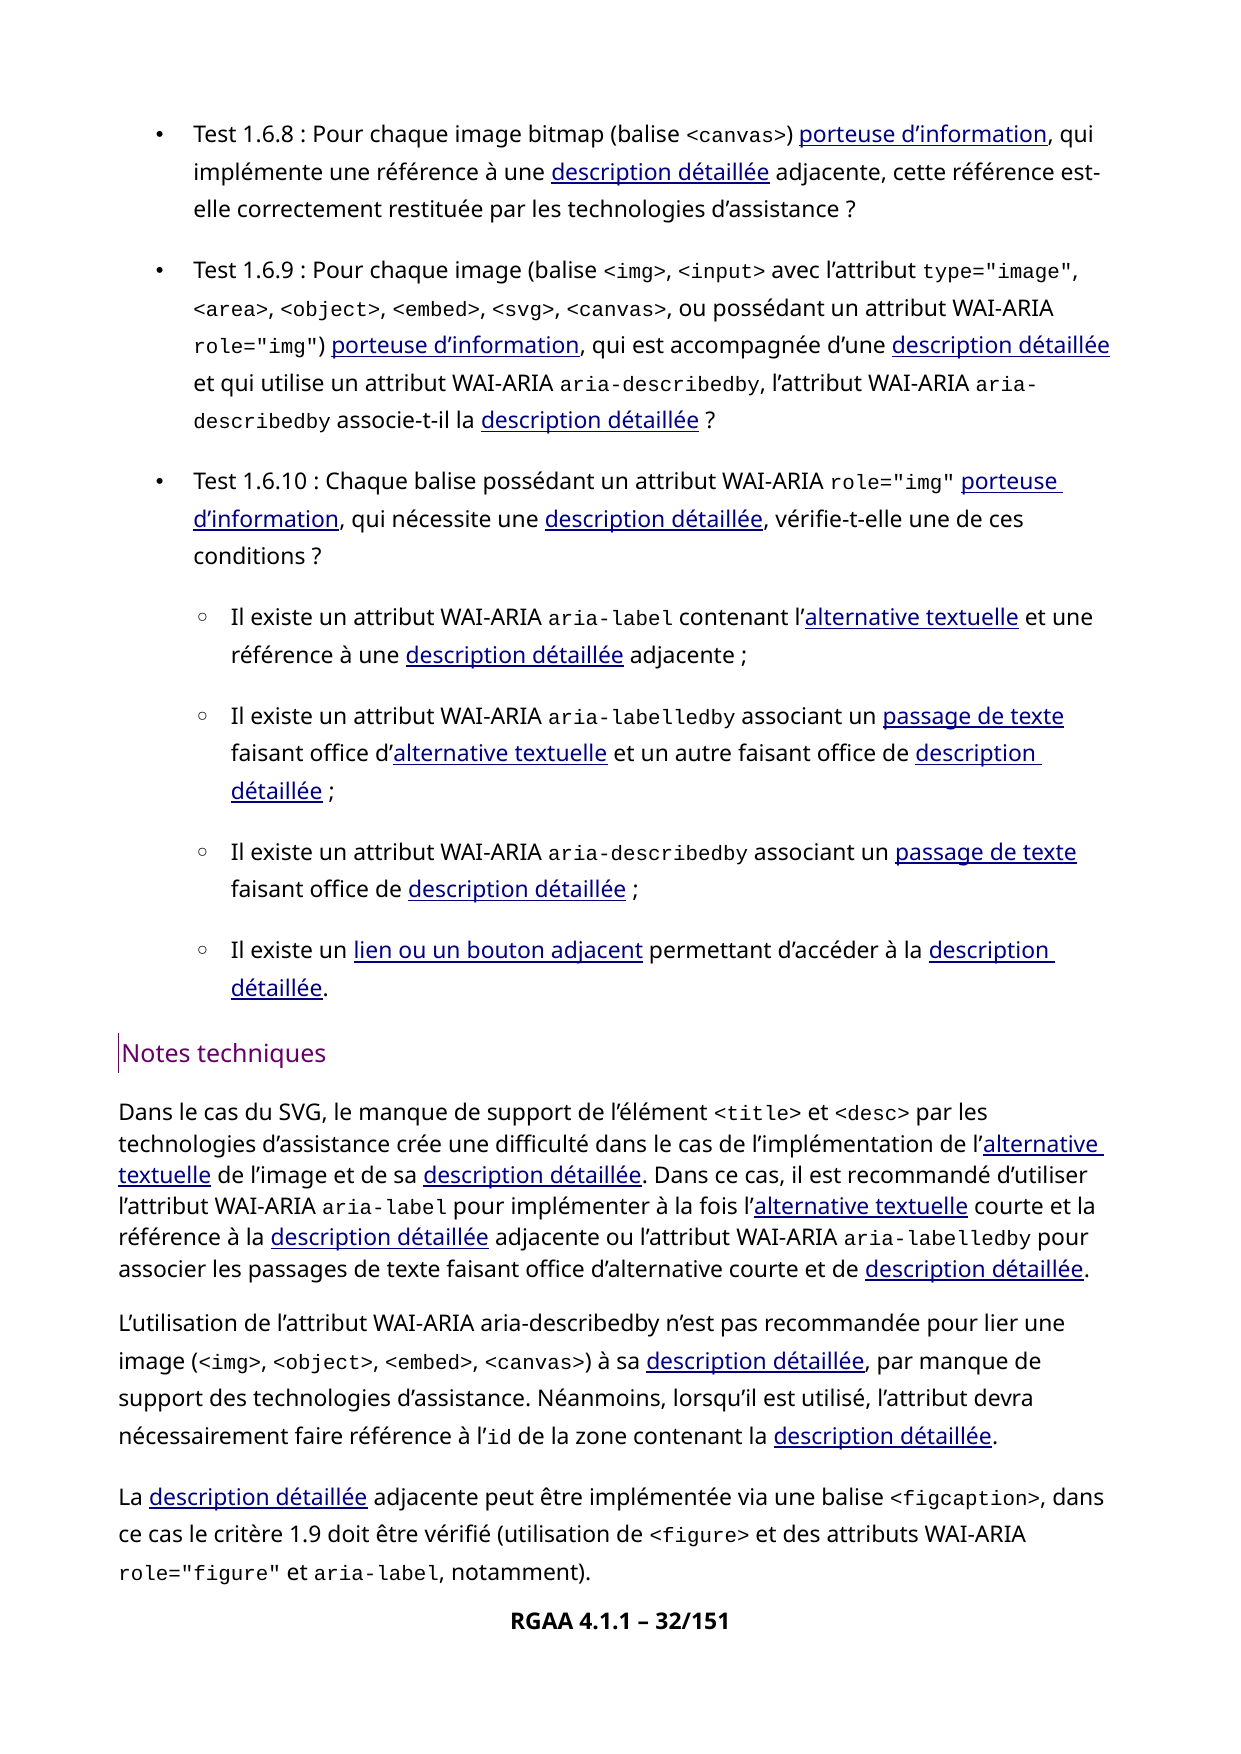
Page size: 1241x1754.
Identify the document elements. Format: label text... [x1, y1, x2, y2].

list Test 1.6.9 : Pour chaque image (balise <img>, <input> avec l’attribut type="image", <area>, <object>, <embed>, <svg>, <canvas>, ou possédant un attribut WAI-ARIA role="img") porteuse d’information, qui est accompagnée d’une description détaillée et qui utilise un attribut WAI-ARIA aria-describedby, l’attribut WAI-ARIA aria-describedby associe-t-il la description détaillée ? [156, 254, 1122, 435]
subtitle Notes techniques [119, 1033, 1122, 1073]
list Test 1.6.10 : Chaque balise possédant un attribut WAI-ARIA role="img" porteuse d’information, qui nécessite une description détaillée, vérifie-t-elle une de ces conditions ? [156, 465, 1122, 571]
text La description détaillée adjacente peut être implémentée via une balise <figcaption>, dans ce cas le critère 1.9 doit être vérifié (utilisation de <figure> et des attributs WAI-ARIA role="figure" et aria-label, notamment). [118, 1481, 1122, 1587]
list Il existe un attribut WAI-ARIA aria-labelledby associant un passage de texte faisant office d’alternative textuelle et un autre faisant office de description détaillée ; [193, 700, 1122, 806]
list Il existe un attribut WAI-ARIA aria-label contenant l’alternative textuelle et une référence à une description détaillée adjacente ; [193, 601, 1122, 670]
text L’utilisation de l’attribut WAI-ARIA aria-describedby n’est pas recommandée pour lier une image (<img>, <object>, <embed>, <canvas>) à sa description détaillée, par manque de support des technologies d’assistance. Néanmoins, lorsqu’il est utilisé, l’attribut devra nécessairement faire référence à l’id de la zone contenant la description détaillée. [118, 1307, 1122, 1451]
list Test 1.6.8 : Pour chaque image bitmap (balise <canvas>) porteuse d’information, qui implémente une référence à une description détaillée adjacente, cette référence est-elle correctement restituée par les technologies d’assistance ? [156, 118, 1122, 224]
list Il existe un lien ou un bouton adjacent permettant d’accéder à la description détaillée. [193, 934, 1122, 1003]
text Dans le cas du SVG, le manque de support de l’élément <title> et <desc> par les technologies d’assistance crée une difficulté dans le cas de l’implémentation de l’alternative textuelle de l’image et de sa description détaillée. Dans ce cas, il est recommandé d’utiliser l’attribut WAI-ARIA aria-label pour implémenter à la fois l’alternative textuelle courte et la référence à la description détaillée adjacente ou l’attribut WAI-ARIA aria-labelledby pour associer les passages de texte faisant office d’alternative courte et de description détaillée. [118, 1096, 1122, 1284]
list Il existe un attribut WAI-ARIA aria-describedby associant un passage de texte faisant office de description détaillée ; [193, 836, 1122, 904]
